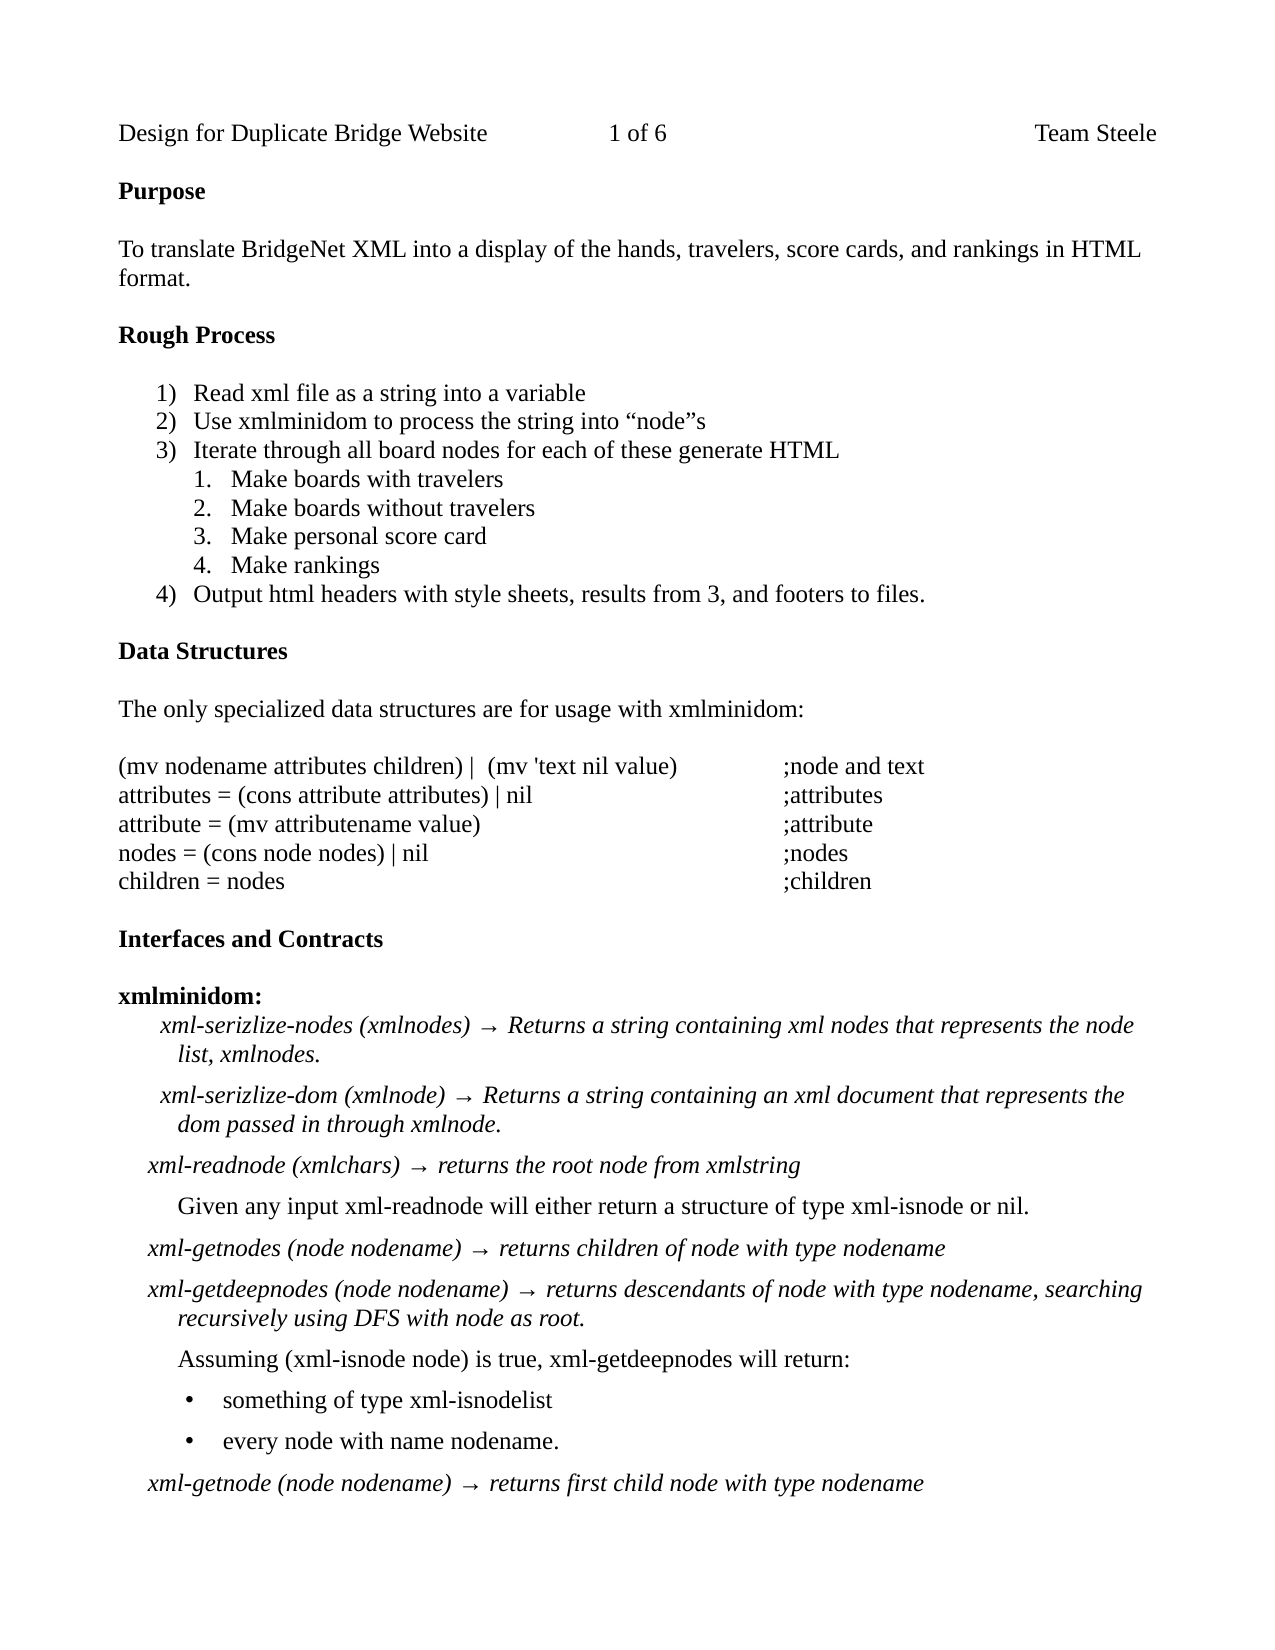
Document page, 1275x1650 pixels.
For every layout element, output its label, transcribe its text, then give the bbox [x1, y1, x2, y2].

text xml-getdeepnodes (node nodename) → returns descendants of node with type nodename, searching recursively using DFS with node as root. [148, 1274, 1157, 1331]
text To translate BridgeNet XML into a display of the hands, travelers, score cards, and rankings in HTML format. [118, 234, 1157, 291]
text xml-readnode (xmlchars) → returns the root node from xmlstring [148, 1150, 1157, 1179]
text Data Structures [118, 636, 1157, 665]
text The only specialized data structures are for usage with xmlminidom: [118, 694, 1157, 723]
text Given any input xml-readnode will either return a structure of type xml-isnode or nil. [148, 1191, 1157, 1220]
list every node with name nodename. [185, 1426, 1157, 1455]
list Iterate through all board nodes for each of these generate HTML [156, 435, 1157, 464]
text Interfaces and Contracts [118, 924, 1157, 953]
list something of type xml-isnodelist [185, 1385, 1157, 1414]
text xml-getnodes (node nodename) → returns children of node with type nodename [148, 1233, 1157, 1261]
text xml-getnode (node nodename) → returns first child node with type nodename [148, 1468, 1157, 1496]
list Output html headers with style sheets, results from 3, and footers to files. [156, 579, 1157, 608]
text attribute = (mv attributename value) ;attribute [118, 809, 1157, 838]
text (mv nodename attributes children) | (mv 'text nil value) ;node and text [118, 751, 1157, 780]
text Purpose [118, 176, 1157, 205]
text xml-serizlize-dom (xmlnode) → Returns a string containing an xml document that represents the dom passed in through xmlnode. [148, 1080, 1157, 1138]
list Use xmlminidom to process the string into “node”s [156, 406, 1157, 435]
text nodes = (cons node nodes) | nil ;nodes [118, 838, 1157, 866]
text Assuming (xml-isnode node) is true, xml-getdeepnodes will return: [148, 1344, 1157, 1373]
text xmlminidom: [118, 981, 1157, 1010]
list Make boards with travelers [193, 464, 1157, 493]
list Make personal score card [193, 521, 1157, 550]
text xml-serizlize-nodes (xmlnodes) → Returns a string containing xml nodes that represents the node list, xmlnodes. [148, 1010, 1157, 1068]
text Rough Process [118, 320, 1157, 349]
text children = nodes ;children [118, 866, 1157, 895]
list Read xml file as a string into a variable [156, 378, 1157, 406]
list Make boards without travelers [193, 493, 1157, 521]
text attributes = (cons attribute attributes) | nil ;attributes [118, 780, 1157, 809]
list Make rankings [193, 550, 1157, 579]
